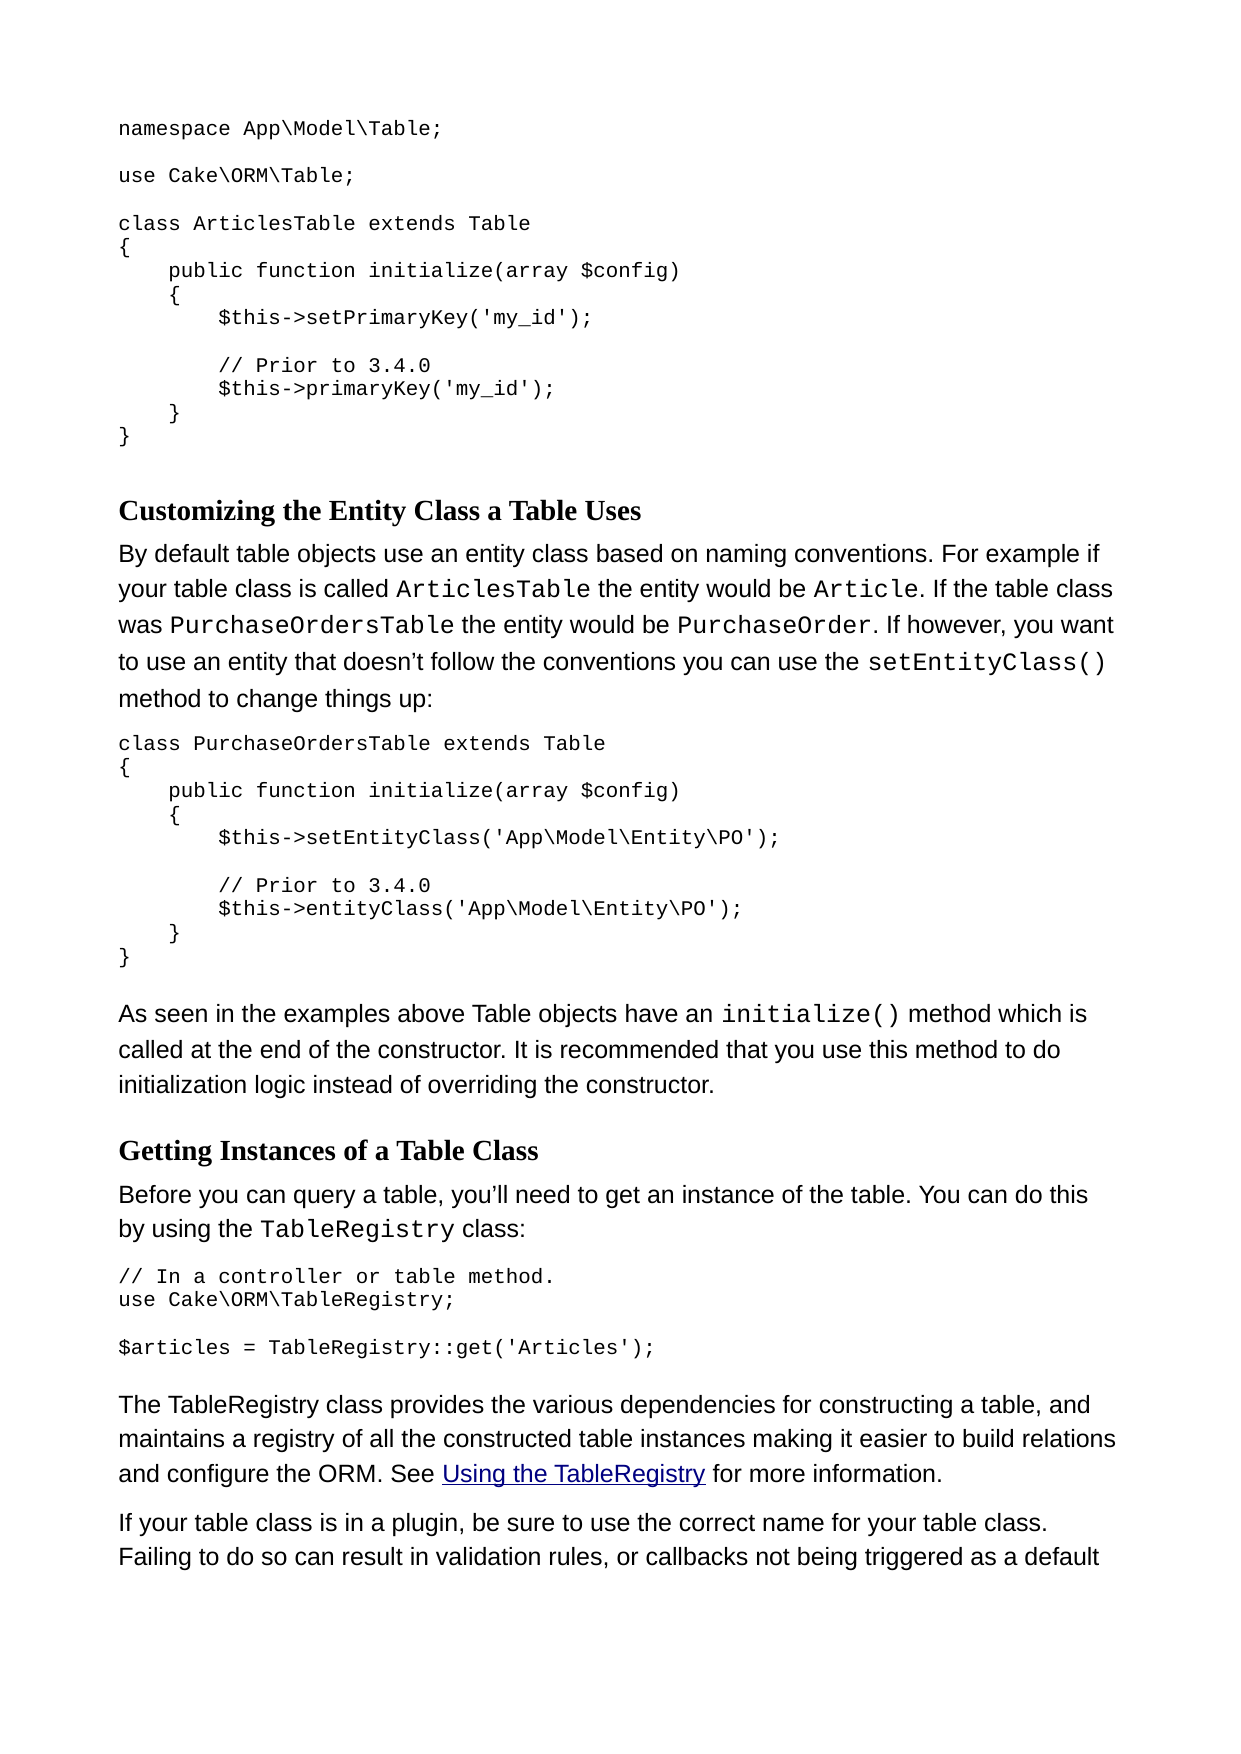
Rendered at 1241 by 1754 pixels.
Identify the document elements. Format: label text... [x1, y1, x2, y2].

text By default table objects use an entity class based on naming conventions. For example if your table class is called ArticlesTable the entity would be Article. If the table class was PurchaseOrdersTable the entity would be PurchaseOrder. If however, you want to use an entity that doesn’t follow the conventions you can use the setEntityClass() method to change things up: [118, 539, 1122, 712]
text As seen in the examples above Table objects have an initialize() method which is called at the end of the constructor. It is recommended that you use this method to do initialization logic instead of overriding the constructor. [118, 999, 1122, 1099]
text } [118, 922, 1122, 946]
text $this->setPrimaryKey('my_id'); [118, 307, 1122, 331]
text } [118, 946, 1122, 969]
text $this->primaryKey('my_id'); [118, 378, 1122, 402]
text public function initialize(array $config) [118, 780, 1122, 804]
text { [118, 284, 1122, 307]
text $this->entityClass('App\Model\Entity\PO'); [118, 898, 1122, 922]
text } [118, 402, 1122, 426]
text // Prior to 3.4.0 [118, 354, 1122, 378]
text // Prior to 3.4.0 [118, 875, 1122, 898]
text } [118, 426, 1122, 449]
text { [118, 236, 1122, 260]
subtitle Getting Instances of a Table Class [118, 1133, 1122, 1167]
text public function initialize(array $config) [118, 260, 1122, 284]
text $this->setEntityClass('App\Model\Entity\PO'); [118, 827, 1122, 851]
text The TableRegistry class provides the various dependencies for constructing a table, and maintains a registry of all the constructed table instances making it easier to build relations and configure the ORM. See Using the TableRegistry for more information. [118, 1390, 1122, 1487]
text namespace App\Model\Table; [118, 118, 1122, 142]
subtitle Customizing the Entity Class a Table Uses [118, 493, 1122, 527]
text If your table class is in a plugin, be sure to use the correct name for your table class. Failing to do so can result in validation rules, or callbacks not being triggered as a default [118, 1508, 1122, 1571]
text use Cake\ORM\TableRegistry; [118, 1289, 1122, 1313]
text // In a controller or table method. [118, 1266, 1122, 1289]
text Before you can query a table, you’ll need to get an instance of the table. You can do this by using the TableRegistry class: [118, 1179, 1122, 1245]
text use Cake\ORM\Table; [118, 165, 1122, 189]
text $articles = TableRegistry::get('Articles'); [118, 1337, 1122, 1360]
text class PurchaseOrdersTable extends Table [118, 733, 1122, 756]
text class ArticlesTable extends Table [118, 213, 1122, 236]
text { [118, 756, 1122, 780]
text { [118, 804, 1122, 827]
